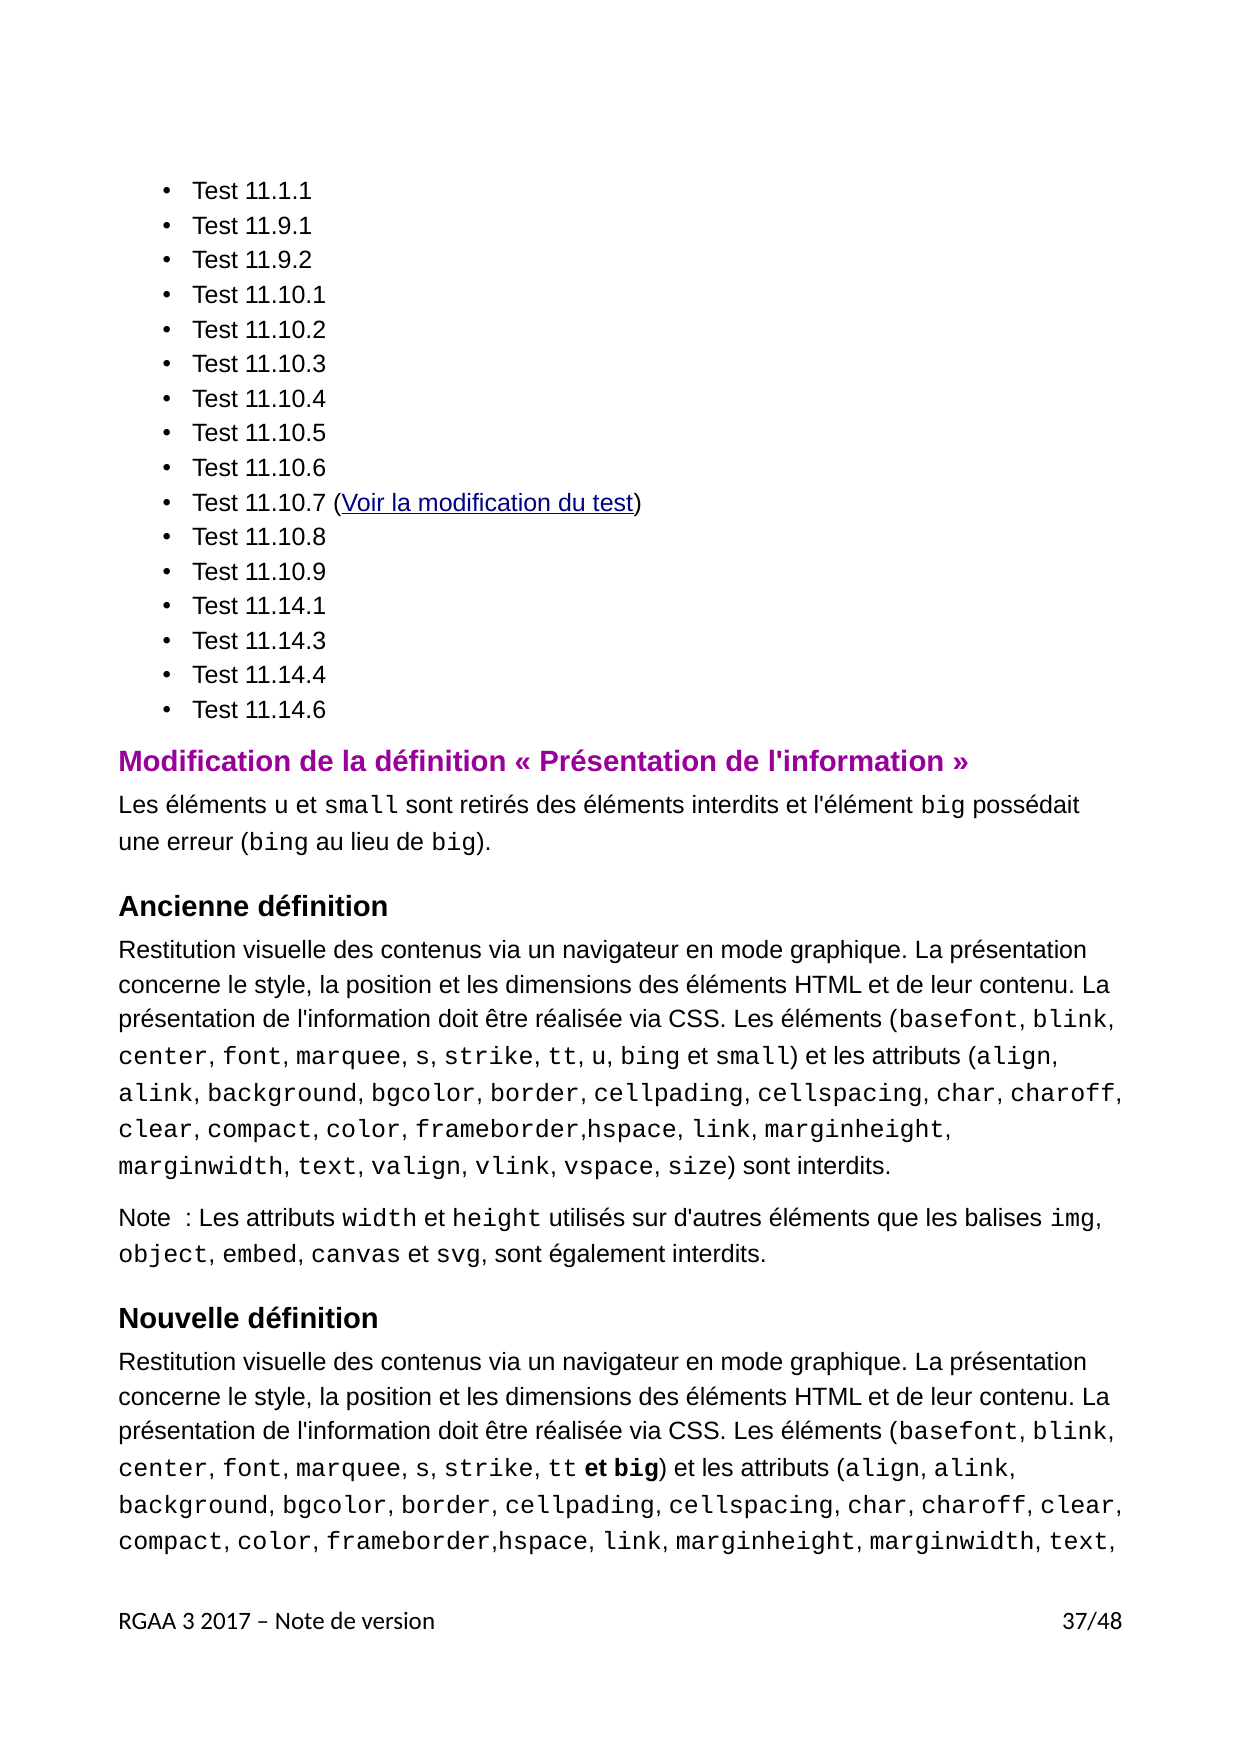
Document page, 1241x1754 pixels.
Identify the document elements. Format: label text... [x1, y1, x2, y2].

list Test 11.10.5 [162, 418, 1122, 447]
list Test 11.14.3 [162, 626, 1122, 655]
list Test 11.14.1 [162, 591, 1122, 620]
list Test 11.10.1 [162, 280, 1122, 309]
list Test 11.1.1 [162, 176, 1122, 205]
list Test 11.10.3 [162, 349, 1122, 378]
text Les éléments u et small sont retirés des éléments interdits et l'élément big possédait une erreur (bing au lieu de big). [118, 791, 1122, 858]
list Test 11.10.2 [162, 315, 1122, 343]
list Test 11.10.9 [162, 557, 1122, 586]
list Test 11.9.1 [162, 211, 1122, 240]
subtitle Modification de la définition « Présentation de l'information » [118, 744, 1122, 778]
text Note : Les attributs width et height utilisés sur d'autres éléments que les balises img, object, embed, canvas et svg, sont également interdits. [118, 1203, 1122, 1270]
list Test 11.9.2 [162, 246, 1122, 274]
list Test 11.14.4 [162, 661, 1122, 689]
list Test 11.10.4 [162, 384, 1122, 413]
subtitle Ancienne définition [118, 889, 1122, 923]
subtitle Nouvelle définition [118, 1301, 1122, 1335]
list Test 11.10.6 [162, 453, 1122, 482]
list Test 11.10.8 [162, 522, 1122, 551]
text Restitution visuelle des contenus via un navigateur en mode graphique. La présentation concerne le style, la position et les dimensions des éléments HTML et de leur contenu. La présentation de l'information doit être réalisée via CSS. Les éléments (basefont, blink, center, font, marquee, s, strike, tt et big) et les attributs (align, alink, background, bgcolor, border, cellpading, cellspacing, char, charoff, clear, compact, color, frameborder,hspace, link, marginheight, marginwidth, text, [118, 1347, 1122, 1557]
text Restitution visuelle des contenus via un navigateur en mode graphique. La présentation concerne le style, la position et les dimensions des éléments HTML et de leur contenu. La présentation de l'information doit être réalisée via CSS. Les éléments (basefont, blink, center, font, marquee, s, strike, tt, u, bing et small) et les attributs (align, alink, background, bgcolor, border, cellpading, cellspacing, char, charoff, clear, compact, color, frameborder,hspace, link, marginheight, marginwidth, text, valign, vlink, vspace, size) sont interdits. [118, 935, 1122, 1182]
list Test 11.10.7 (Voir la modification du test) [162, 488, 1122, 516]
list Test 11.14.6 [162, 695, 1122, 724]
